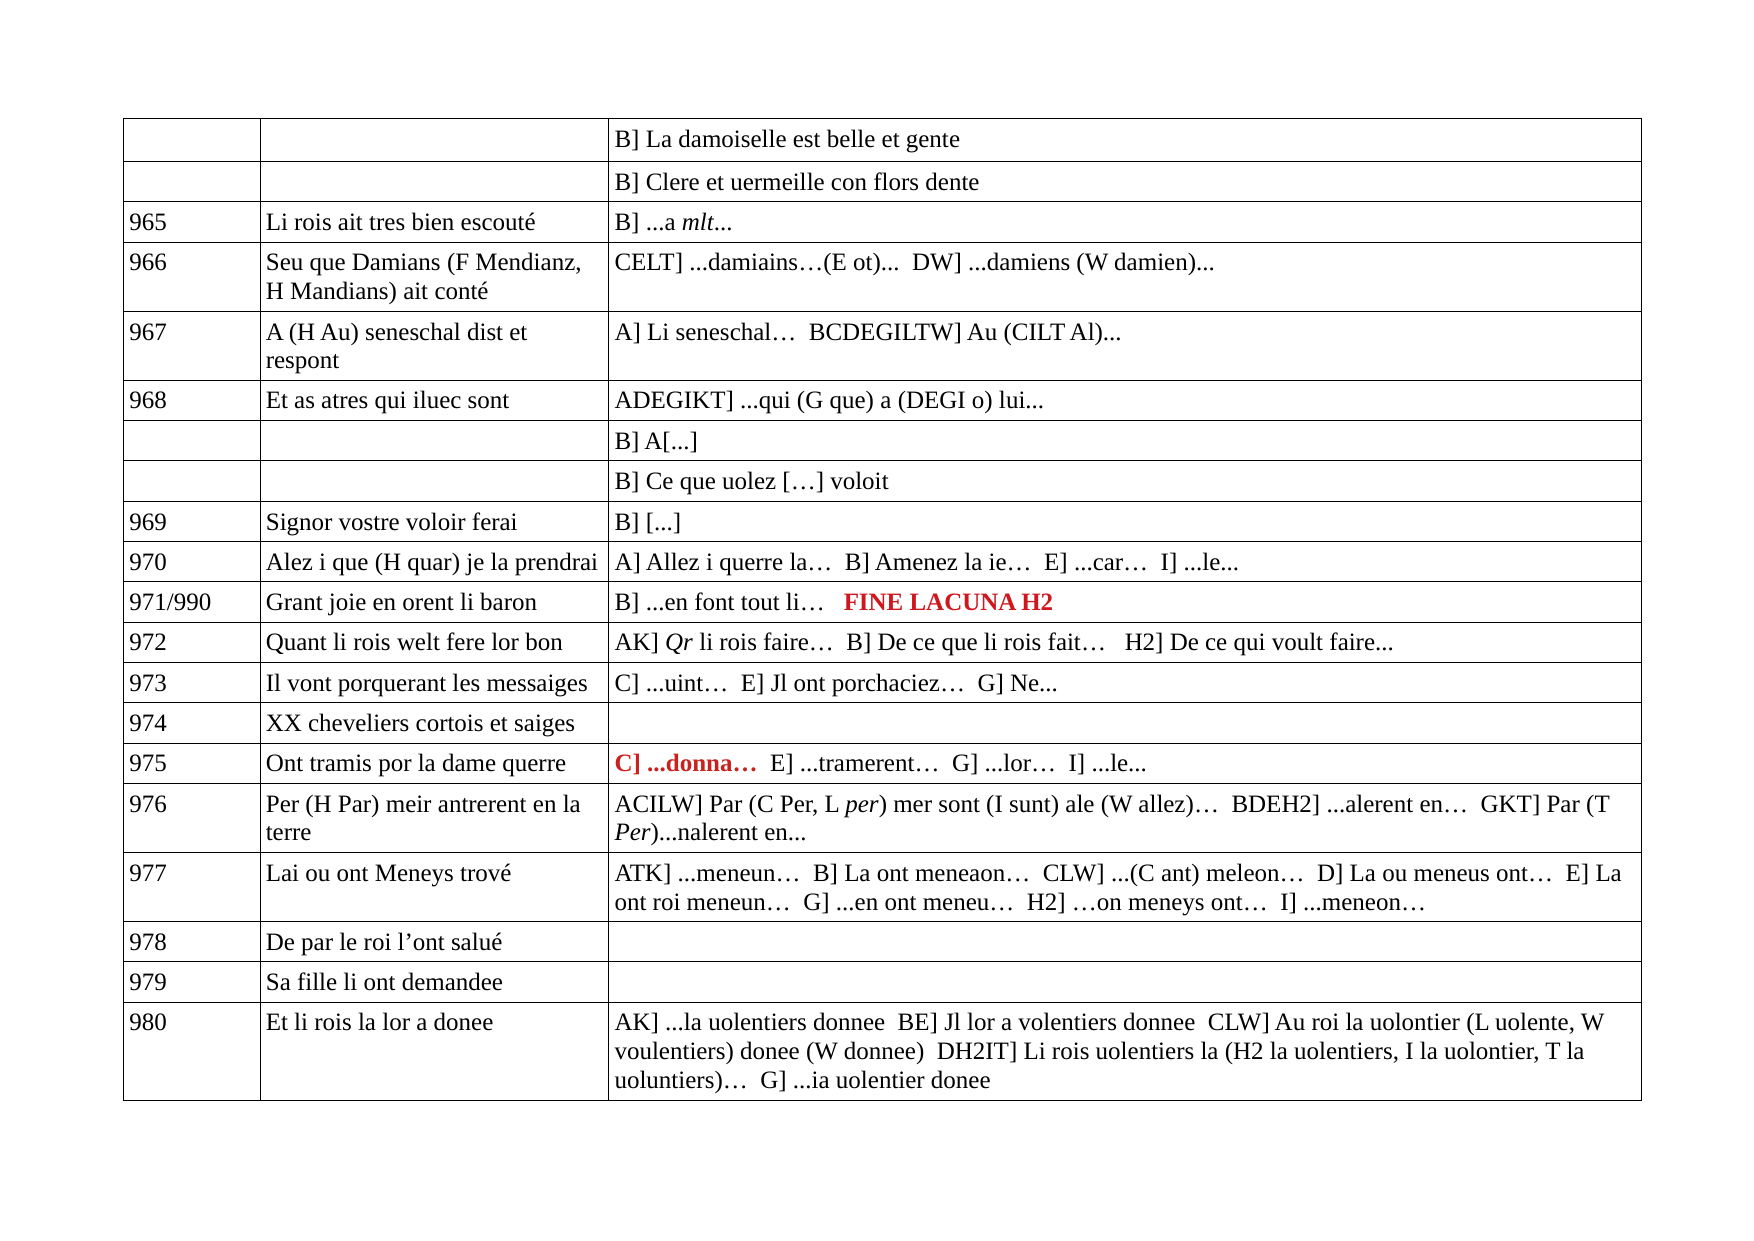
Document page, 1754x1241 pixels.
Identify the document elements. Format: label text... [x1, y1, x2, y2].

table_cell 979 [124, 962, 260, 1002]
table_cell AK] ...la uolentiers donnee BE] Jl lor a volentiers donnee CLW] Au roi la uolontier (L uolente, W voulentiers) donee (W donnee) DH2IT] Li rois uolentiers la (H2 la uolentiers, I la uolontier, T la uoluntiers)… G] ...ia uolentier donee [609, 1003, 1641, 1099]
table_cell [609, 703, 1641, 743]
table_cell [124, 461, 260, 501]
table_cell A (H Au) seneschal dist et respont [261, 312, 608, 380]
table_cell Ont tramis por la dame querre [261, 744, 608, 783]
table_cell C] ...uint… E] Jl ont porchaciez… G] Ne... [609, 663, 1641, 702]
table_cell 966 [124, 243, 260, 311]
table_cell 978 [124, 922, 260, 961]
table_cell 971/990 [124, 582, 260, 622]
table_cell B] La damoiselle est belle et gente [609, 119, 1641, 161]
table_cell Per (H Par) meir antrerent en la terre [261, 784, 608, 852]
table_cell AK] Qr li rois faire… B] De ce que li rois fait… H2] De ce qui voult faire... [609, 623, 1641, 662]
table_cell De par le roi l’ont salué [261, 922, 608, 961]
table_cell 976 [124, 784, 260, 852]
table_cell [124, 421, 260, 460]
table_cell C] ...donna… E] ...tramerent… G] ...lor… I] ...le... [609, 744, 1641, 783]
table_cell XX cheveliers cortois et saiges [261, 703, 608, 743]
table_cell [124, 162, 260, 201]
table_cell [261, 119, 608, 161]
table_cell [261, 461, 608, 501]
table_cell 980 [124, 1003, 260, 1099]
table_cell Sa fille li ont demandee [261, 962, 608, 1002]
table_cell Seu que Damians (F Mendianz, H Mandians) ait conté [261, 243, 608, 311]
table_cell 973 [124, 663, 260, 702]
table_cell ACILW] Par (C Per, L per) mer sont (I sunt) ale (W allez)… BDEH2] ...alerent en… GKT] Par (T Per)...nalerent en... [609, 784, 1641, 852]
table_cell Alez i que (H quar) je la prendrai [261, 542, 608, 581]
table_cell Signor vostre voloir ferai [261, 502, 608, 541]
table_cell A] Allez i querre la… B] Amenez la ie… E] ...car… I] ...le... [609, 542, 1641, 581]
table_cell CELT] ...damiains…(E ot)... DW] ...damiens (W damien)... [609, 243, 1641, 311]
table_cell [261, 421, 608, 460]
table_cell Quant li rois welt fere lor bon [261, 623, 608, 662]
table_cell Et as atres qui iluec sont [261, 381, 608, 420]
table_cell Lai ou ont Meneys trové [261, 853, 608, 921]
table_cell A] Li seneschal… BCDEGILTW] Au (CILT Al)... [609, 312, 1641, 380]
table_cell 969 [124, 502, 260, 541]
table_cell 968 [124, 381, 260, 420]
table_cell Il vont porquerant les messaiges [261, 663, 608, 702]
table_cell Et li rois la lor a donee [261, 1003, 608, 1099]
table_cell ADEGIKT] ...qui (G que) a (DEGI o) lui... [609, 381, 1641, 420]
table_cell 967 [124, 312, 260, 380]
table_cell 972 [124, 623, 260, 662]
table_cell Li rois ait tres bien escouté [261, 202, 608, 242]
table_cell [261, 162, 608, 201]
table_cell 970 [124, 542, 260, 581]
table_cell B] [...] [609, 502, 1641, 541]
table_cell B] ...en font tout li… FINE LACUNA H2 [609, 582, 1641, 622]
table_cell 974 [124, 703, 260, 743]
table_cell ATK] ...meneun… B] La ont meneaon… CLW] ...(C ant) meleon… D] La ou meneus ont… E] La ont roi meneun… G] ...en ont meneu… H2] …on meneys ont… I] ...meneon… [609, 853, 1641, 921]
table_cell [124, 119, 260, 161]
table_cell B] Clere et uermeille con flors dente [609, 162, 1641, 201]
table_cell B] Ce que uolez […] voloit [609, 461, 1641, 501]
table_cell Grant joie en orent li baron [261, 582, 608, 622]
table_cell B] ...a mlt... [609, 202, 1641, 242]
table_cell [609, 922, 1641, 961]
table_cell B] A[...] [609, 421, 1641, 460]
table_cell 965 [124, 202, 260, 242]
table_cell 977 [124, 853, 260, 921]
table_cell [609, 962, 1641, 1002]
table_cell 975 [124, 744, 260, 783]
